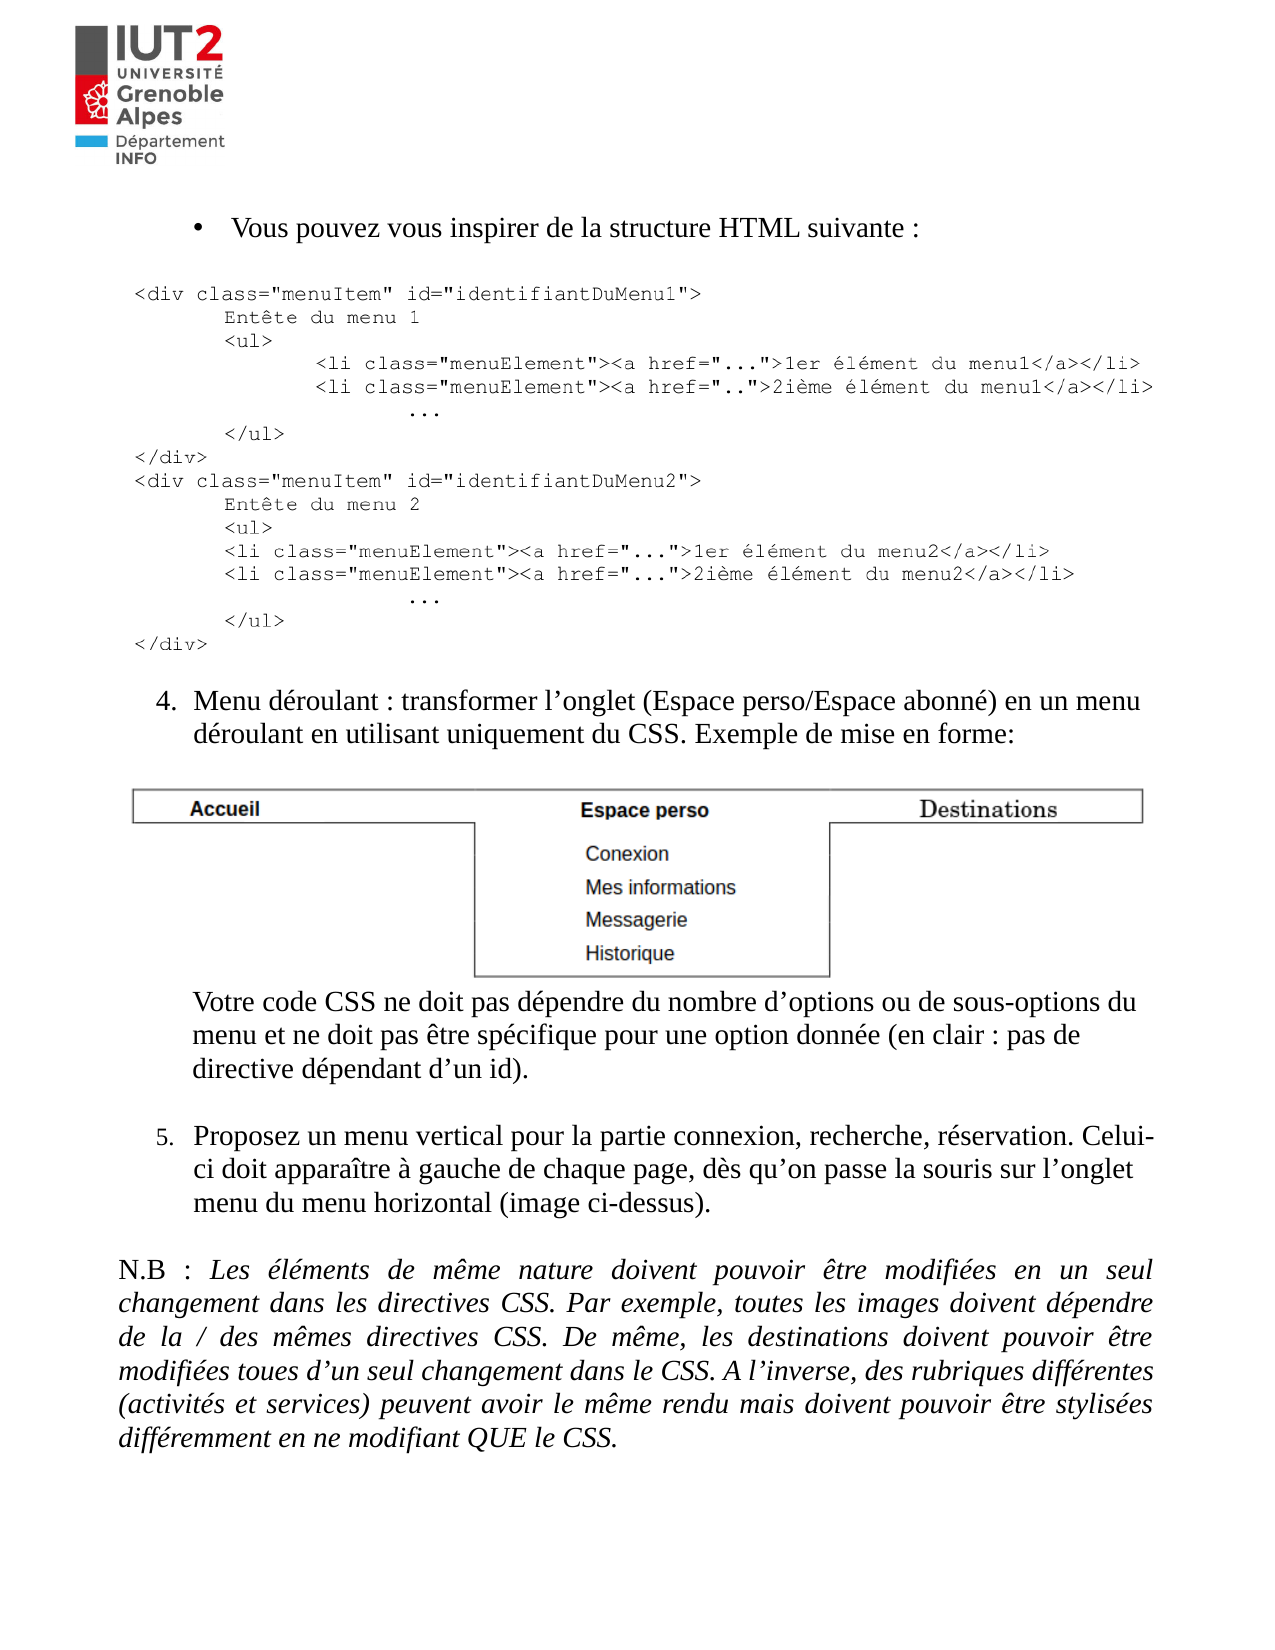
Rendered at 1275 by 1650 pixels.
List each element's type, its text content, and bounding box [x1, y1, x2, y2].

text N.B : Les éléments de même nature doivent pouvoir être modifiées en un seul changement dans les directives CSS. Par exemple, toutes les images doivent dépendre de la / des mêmes directives CSS. De même, les destinations doivent pouvoir être modifiées toues d’un seul changement dans le CSS. A l’inverse, des rubriques différentes (activités et services) peuvent avoir le même rendu mais doivent pouvoir être stylisées différemment en ne modifiant QUE le CSS. [118, 1252, 1157, 1453]
picture [74, 24, 225, 166]
list Menu déroulant : transformer l’onglet (Espace perso/Espace abonné) en un menu déroulant en utilisant uniquement du CSS. Exemple de mise en forme: [156, 683, 1157, 750]
picture [118, 771, 1157, 984]
list Proposez un menu vertical pour la partie connexion, recherche, réservation. Celui-ci doit apparaître à gauche de chaque page, dès qu’on passe la souris sur l’onglet menu du menu horizontal (image ci-dessus). [156, 1118, 1157, 1218]
text Votre code CSS ne doit pas dépendre du nombre d’options ou de sous-options du menu et ne doit pas être spécifique pour une option donnée (en clair : pas de directive dépendant d’un id). [118, 984, 1157, 1084]
picture [113, 271, 1153, 650]
text [118, 750, 1157, 771]
list Vous pouvez vous inspirer de la structure HTML suivante : [193, 210, 1157, 243]
